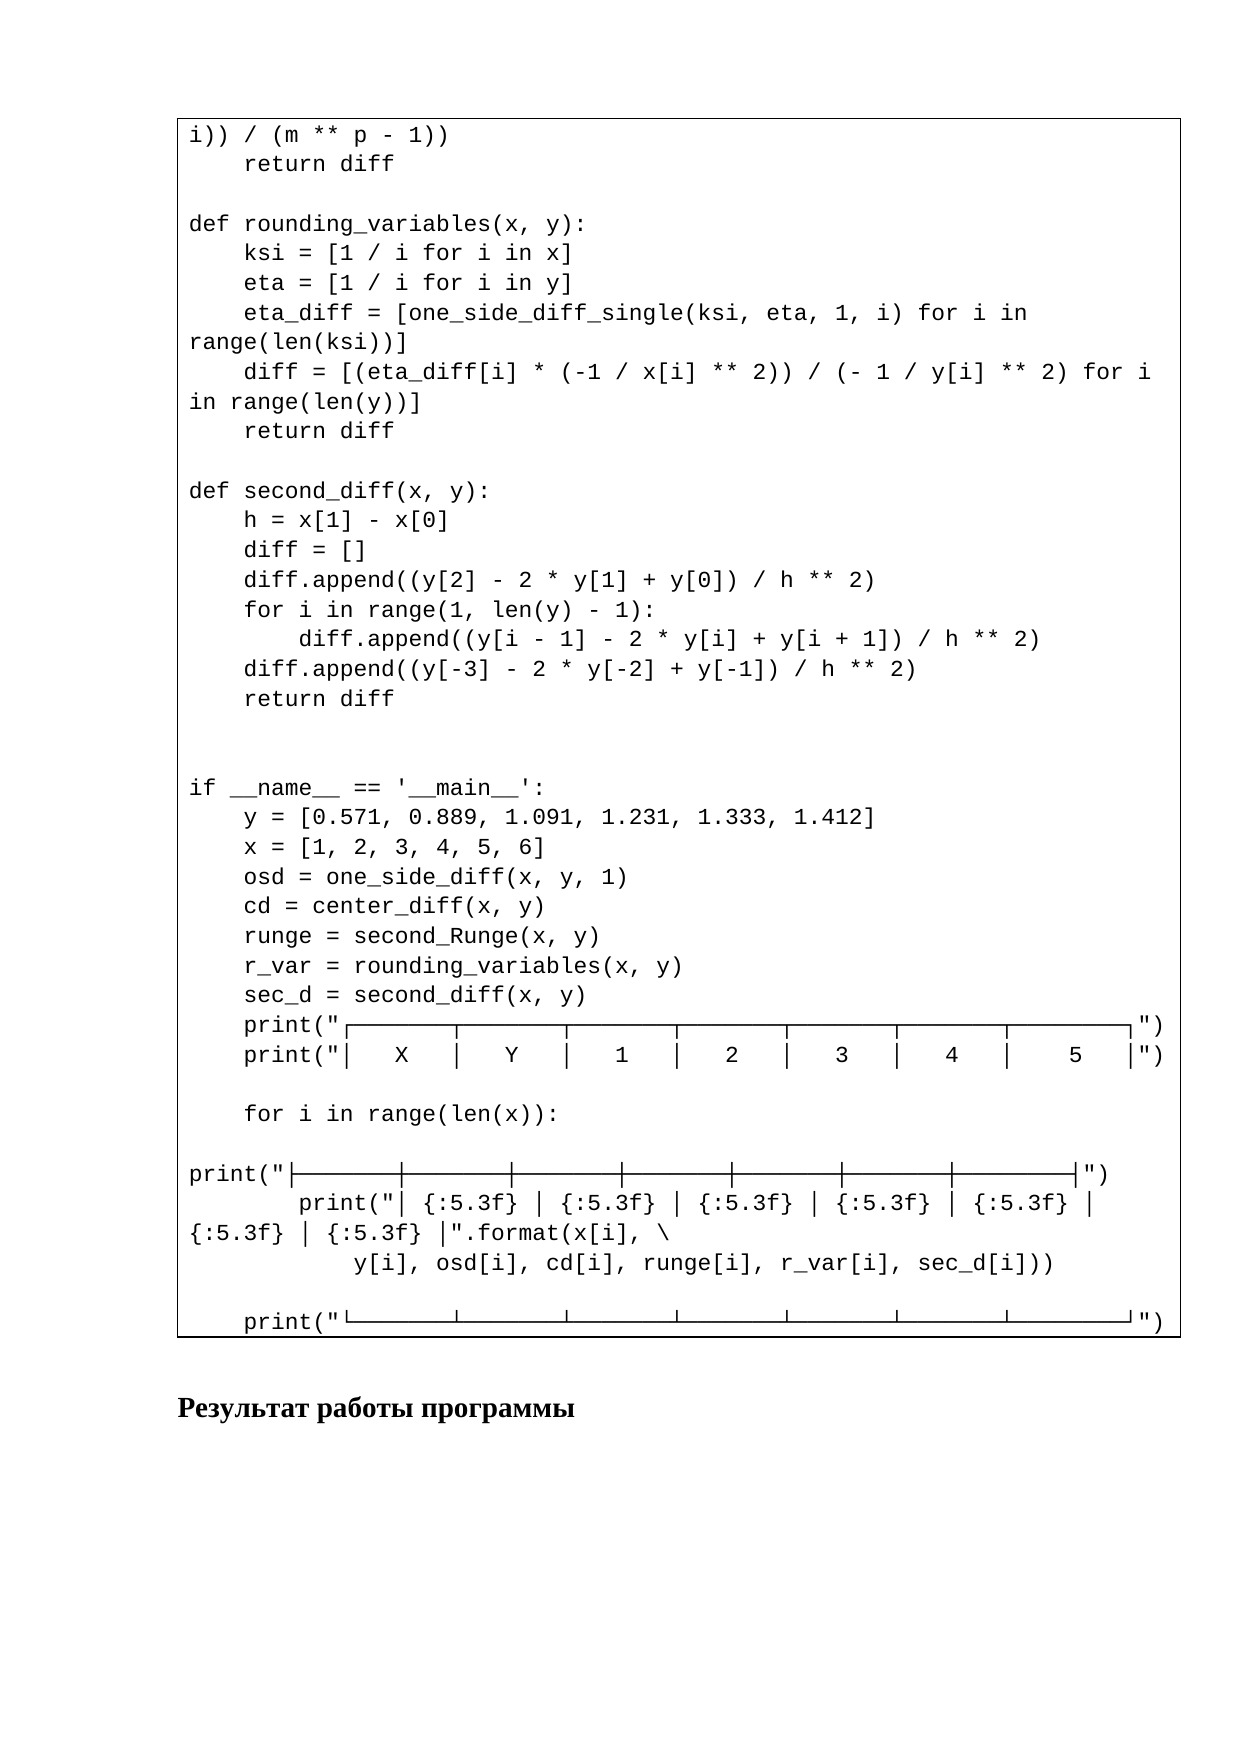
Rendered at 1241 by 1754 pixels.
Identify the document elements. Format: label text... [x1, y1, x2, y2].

text Результат работы программы [177, 1390, 1181, 1424]
table_header i)) / (m ** p - 1)) return diff def rounding_variables(x, y): ksi = [1 / i for i in x] eta = [1 / i for i in y] eta_diff = [one_side_diff_single(ksi, eta, 1, i) for i in range(len(ksi))] diff = [(eta_diff[i] * (-1 / x[i] ** 2)) / (- 1 / y[i] ** 2) for i in range(len(y))] return diff def second_diff(x, y): h = x[1] - x[0] diff = [] diff.append((y[2] - 2 * y[1] + y[0]) / h ** 2) for i in range(1, len(y) - 1): diff.append((y[i - 1] - 2 * y[i] + y[i + 1]) / h ** 2) diff.append((y[-3] - 2 * y[-2] + y[-1]) / h ** 2) return diff if __name__ == '__main__': y = [0.571, 0.889, 1.091, 1.231, 1.333, 1.412] x = [1, 2, 3, 4, 5, 6] osd = one_side_diff(x, y, 1) cd = center_diff(x, y) runge = second_Runge(x, y) r_var = rounding_variables(x, y) sec_d = second_diff(x, y) print("┌───────┬───────┬───────┬───────┬───────┬───────┬────────┐") print("│ X │ Y │ 1 │ 2 │ 3 │ 4 │ 5 │") for i in range(len(x)): print("├───────┼───────┼───────┼───────┼───────┼───────┼────────┤") print("│ {:5.3f} │ {:5.3f} │ {:5.3f} │ {:5.3f} │ {:5.3f} │ {:5.3f} │ {:5.3f} │".format(x[i], \ y[i], osd[i], cd[i], runge[i], r_var[i], sec_d[i])) print("└───────┴───────┴───────┴───────┴───────┴───────┴────────┘") [178, 119, 1180, 1336]
